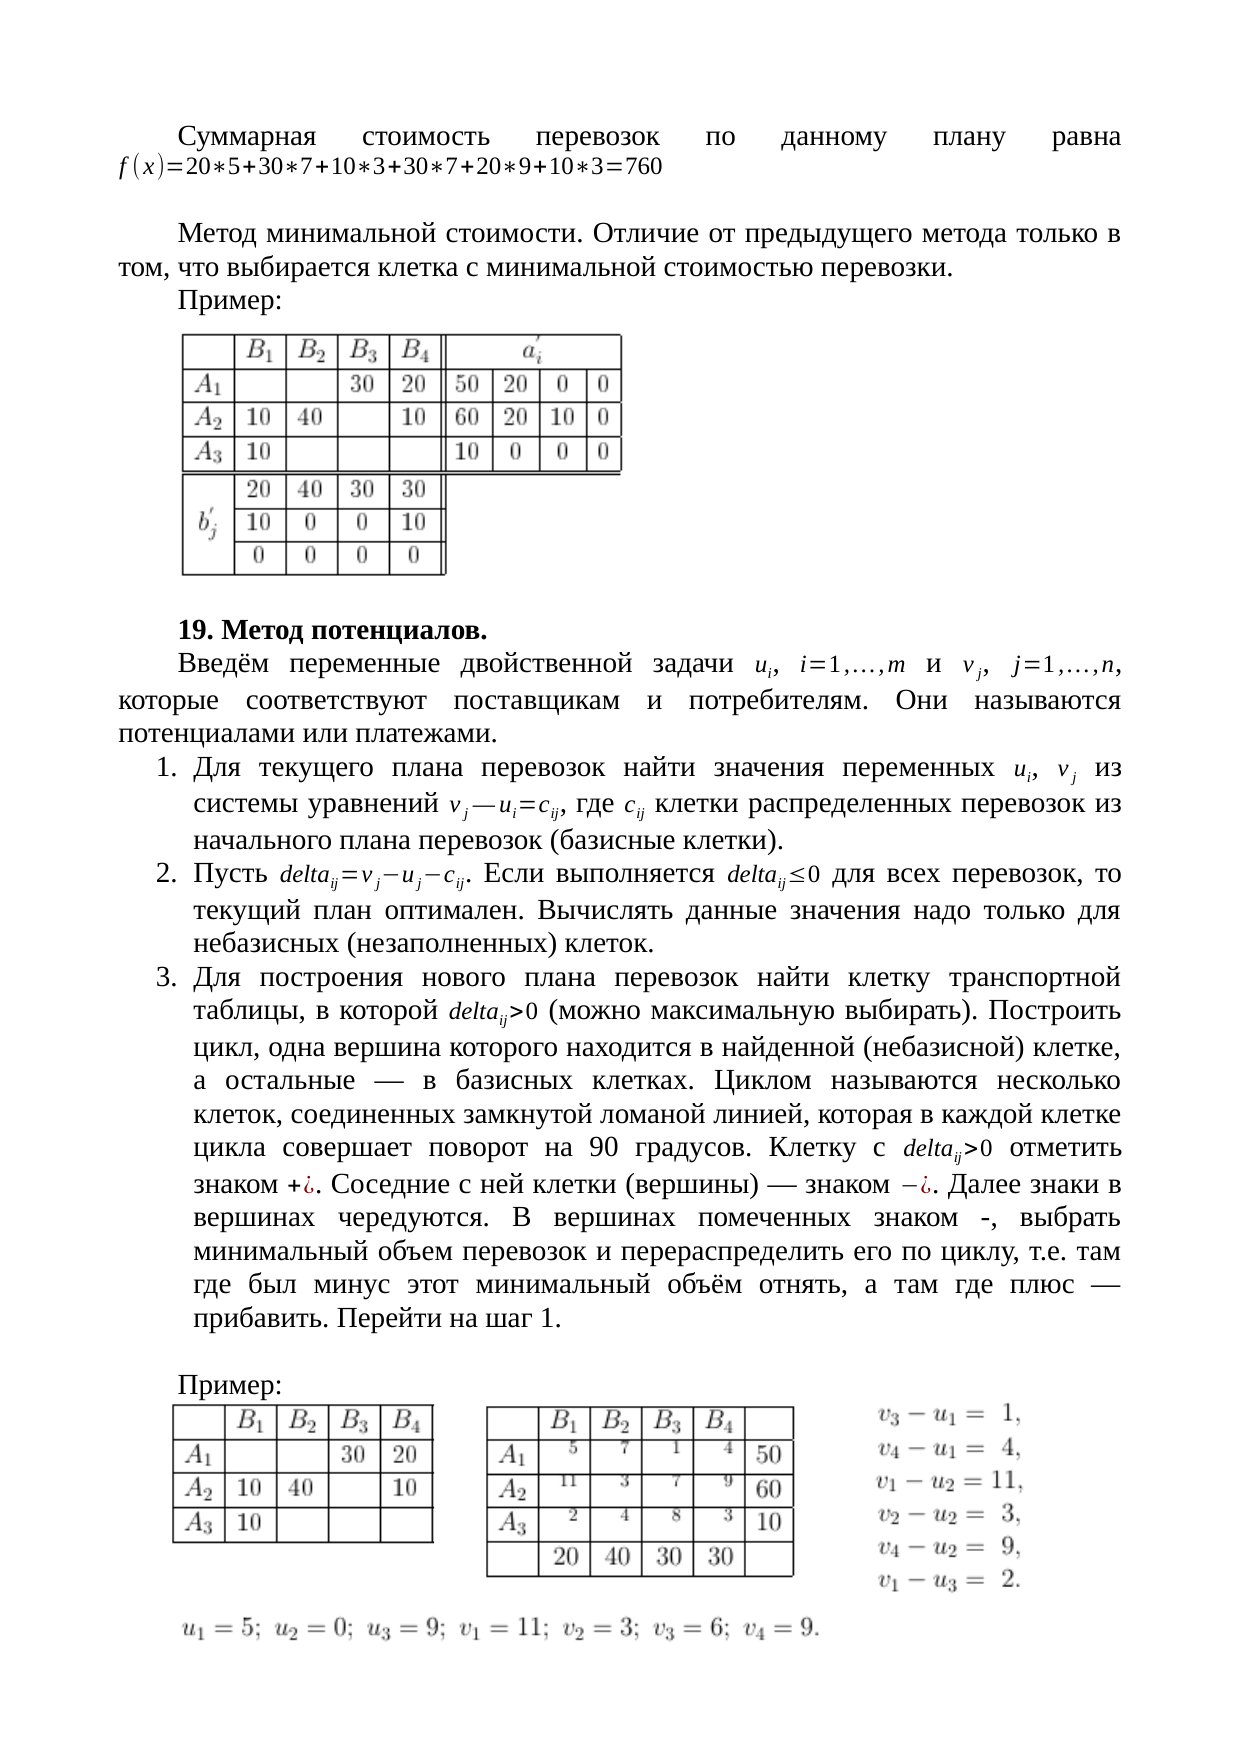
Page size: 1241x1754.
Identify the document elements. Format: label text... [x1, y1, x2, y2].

text Метод минимальной стоимости. Отличие от предыдущего метода только в том, что выбирается клетка с минимальной стоимостью перевозки. [118, 215, 1122, 282]
picture [485, 1405, 796, 1579]
picture [176, 328, 627, 579]
text Пример: [118, 1367, 1122, 1401]
text 19. Метод потенциалов. [118, 612, 1122, 645]
text Пример: [118, 282, 1122, 316]
text Суммарная стоимость перевозок по данному плану равна [118, 118, 1122, 182]
list Для текущего плана перевозок найти значения переменных , из системы уравнений , где клетки распределенных перевозок из начального плана перевозок (базисные клетки). [156, 749, 1122, 855]
list Пусть . Если выполняется для всех перевозок, то текущий план оптимален. Вычислять данные значения надо только для небазисных (незаполненных) клеток. [156, 855, 1122, 959]
text Введём переменные двойственной задачи , и , , которые соответствуют поставщикам и потребителям. Они называются потенциалами или платежами. [118, 645, 1122, 749]
picture [171, 1403, 435, 1545]
list Для построения нового плана перевозок найти клетку транспортной таблицы, в которой (можно максимальную выбирать). Построить цикл, одна вершина которого находится в найденной (небазисной) клетке, а остальные — в базисных клетках. Циклом называются несколько клеток, соединенных замкнутой ломаной линией, которая в каждой клетке цикла совершает поворот на 90 градусов. Клетку с отметить знаком . Соседние с ней клетки (вершины) — знаком . Далее знаки в вершинах чередуются. В вершинах помеченных знаком -, выбрать минимальный объем перевозок и перераспределить его по циклу, т.е. там где был минус этот минимальный объём отнять, а там где плюс — прибавить. Перейти на шаг 1. [156, 959, 1122, 1334]
picture [869, 1399, 1028, 1598]
picture [172, 1610, 828, 1645]
